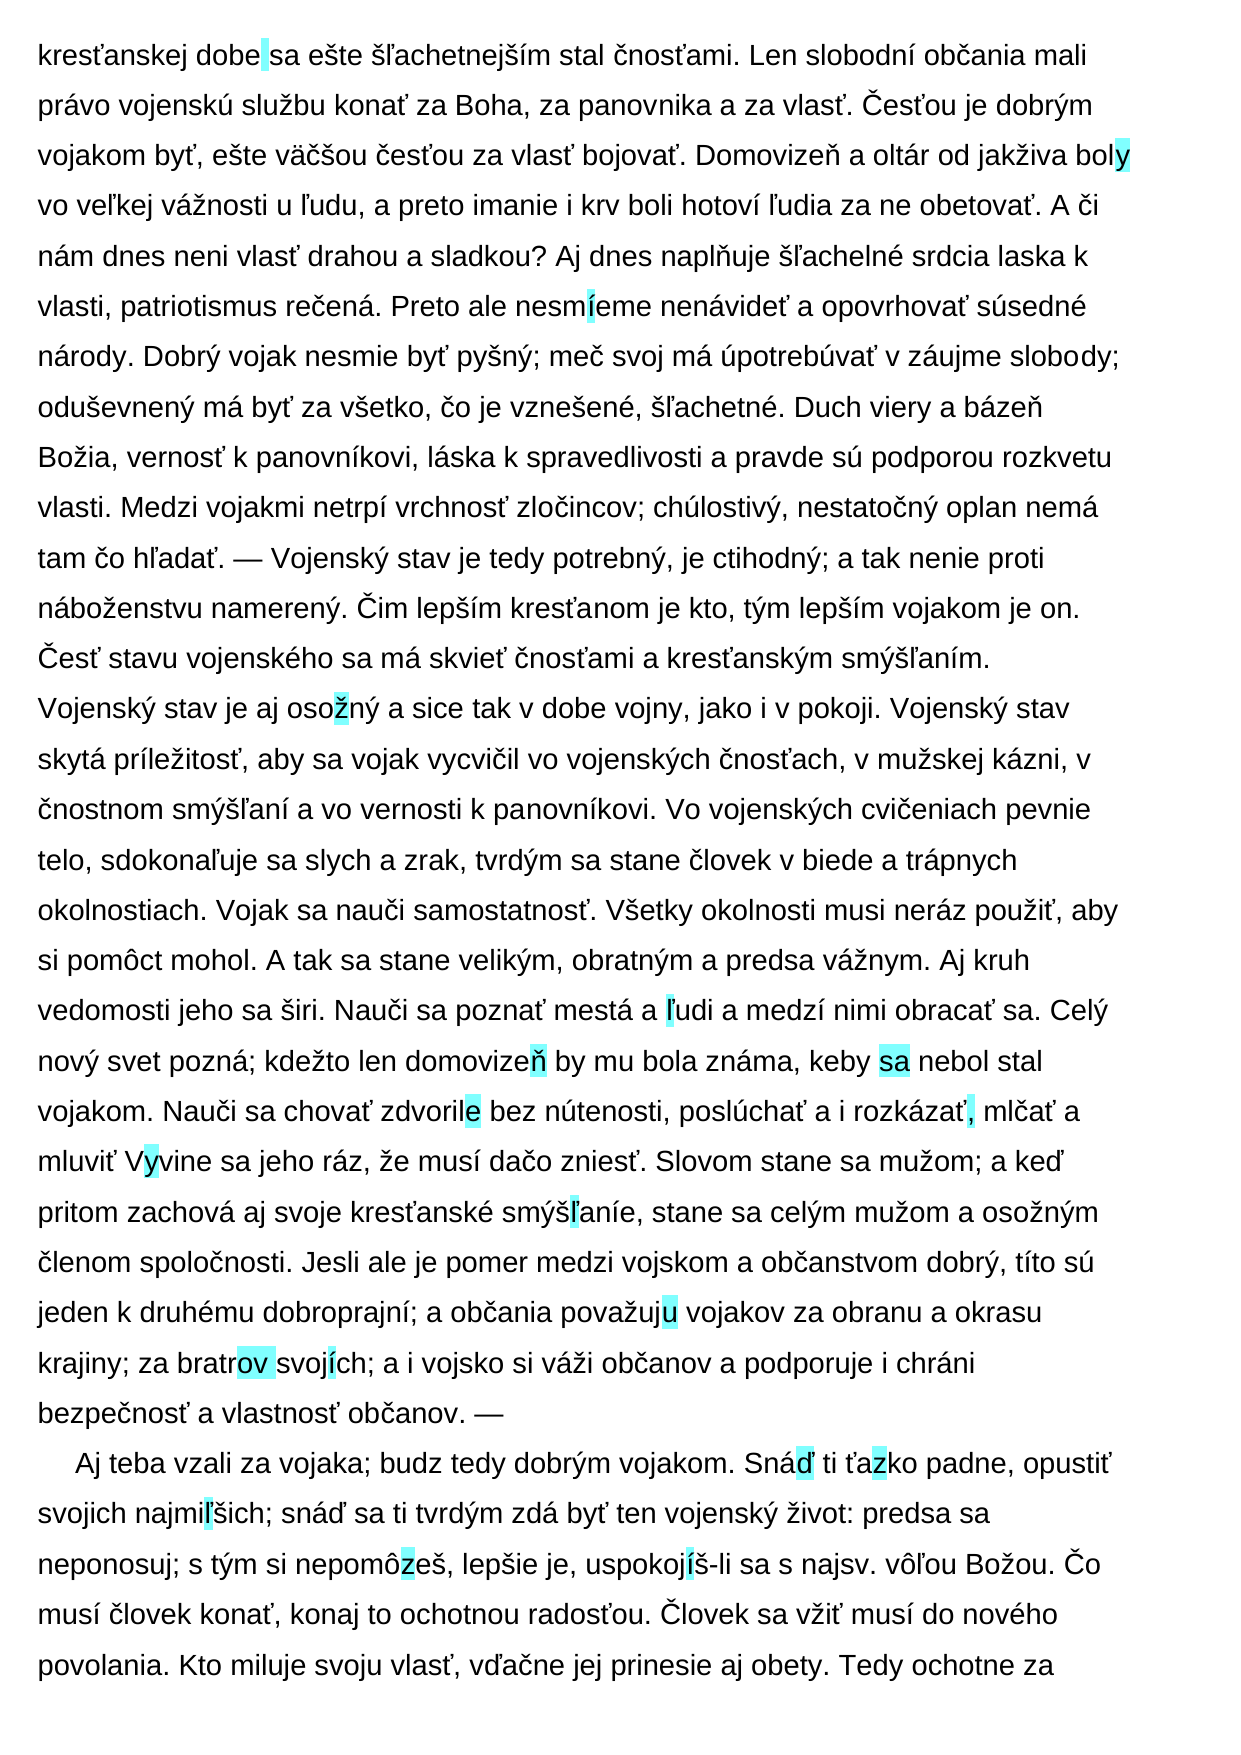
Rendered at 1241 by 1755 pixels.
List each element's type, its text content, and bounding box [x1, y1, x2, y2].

text Aj teba vzali za vojaka; budz tedy dobrým vojakom. Snáď ti ťazko padne, opustiť svojich najmiľšich; snáď sa ti tvr­dým zdá byť ten vojenský život: predsa sa neponosuj; s tým si nepomôzeš, lepšie je, uspokojíš-li sa s najsv. vôľou Božou. Čo musí človek konať, konaj to ochotnou radosťou. Človek sa vžiť musí do nového povolania. Kto miluje svoju vlasť, vďačne jej prinesie aj obety. Tedy ochotne za [37, 1446, 1130, 1681]
text kresťanskej dobe sa ešte šľachetnejším stal čnosťami. Len slobodní občania mali právo vojenskú službu konať za Boha, za panov­nika a za vlasť. Česťou je dobrým vojakom byť, ešte väčšou česťou za vlasť bojovať. Domovizeň a oltár od jakživa boly vo veľ­kej vážnosti u ľudu, a preto imanie i krv boli hotoví ľudia za ne obetovať. A či nám dnes neni vlasť drahou a sladkou? Aj dnes naplňuje šľachelné srdcia laska k vlasti, patriotismus rečená. Preto ale nesmíeme nenávideť a opovrhovať súsedné národy. Dobrý vojak nesmie byť pyšný; meč svoj má úpotrebúvať v záujme slobo­dy; oduševnený má byť za všetko, čo je vznešené, šľachetné. Duch viery a bázeň Božia, vernosť k panovníkovi, láska k spravedlivosti a pravde sú podporou rozkvetu vlasti. Medzi vojakmi netrpí vrchnosť zlo­čincov; chúlostivý, nestatočný oplan nemá tam čo hľadať. — Vojenský stav je tedy potrebný, je ctihodný; a tak nenie proti náboženstvu namerený. Čim lepším kresťa­nom je kto, tým lepším vojakom je on. Česť stavu vojenského sa má skvieť čnos­ťami a kresťanským smýšľaním. [37, 37, 1130, 675]
text Vojenský stav je aj osožný a sice tak v dobe vojny, jako i v pokoji. Vojenský stav skytá príležitosť, aby sa vojak vycvičil vo vojenských čnosťach, v mužskej kázni, v čnostnom smýšľaní a vo vernosti k pa­novníkovi. Vo vojenských cvičeniach pevnie telo, sdokonaľuje sa slych a zrak, tvrdým sa stane človek v biede a trápnych okolnostiach. Vojak sa nauči samostatnosť. Všetky okolnosti musi neráz použiť, aby si pomôct mohol. A tak sa stane velikým, obratným a predsa vážnym. Aj kruh vedomosti jeho sa širi. Nauči sa poznať mestá a ľudi a medzí nimi obracať sa. Celý nový svet pozná; kdežto len domovizeň by mu bola známa, keby sa nebol stal vojakom. Nauči sa chovať zdvorile bez nútenosti, poslúchať a i rozkázať, mlčať a mluviť Vyvine sa jeho ráz, že musí dačo zniesť. Slovom stane sa mužom; a keď pritom zachová aj svoje kresťanské smýšľaníe, stane sa celým mužom a osožným členom spoločnosti. Jesli ale je pomer medzi vojskom a občanstvom dobrý, títo sú jeden k druhému dobroprajní; a občania považuju vojakov za obranu a okrasu krajiny; za bratrov svojích; a i vojsko si váži občanov a podporuje i chráni bezpečnosť a vlastnosť ob­čanov. — [37, 692, 1130, 1429]
